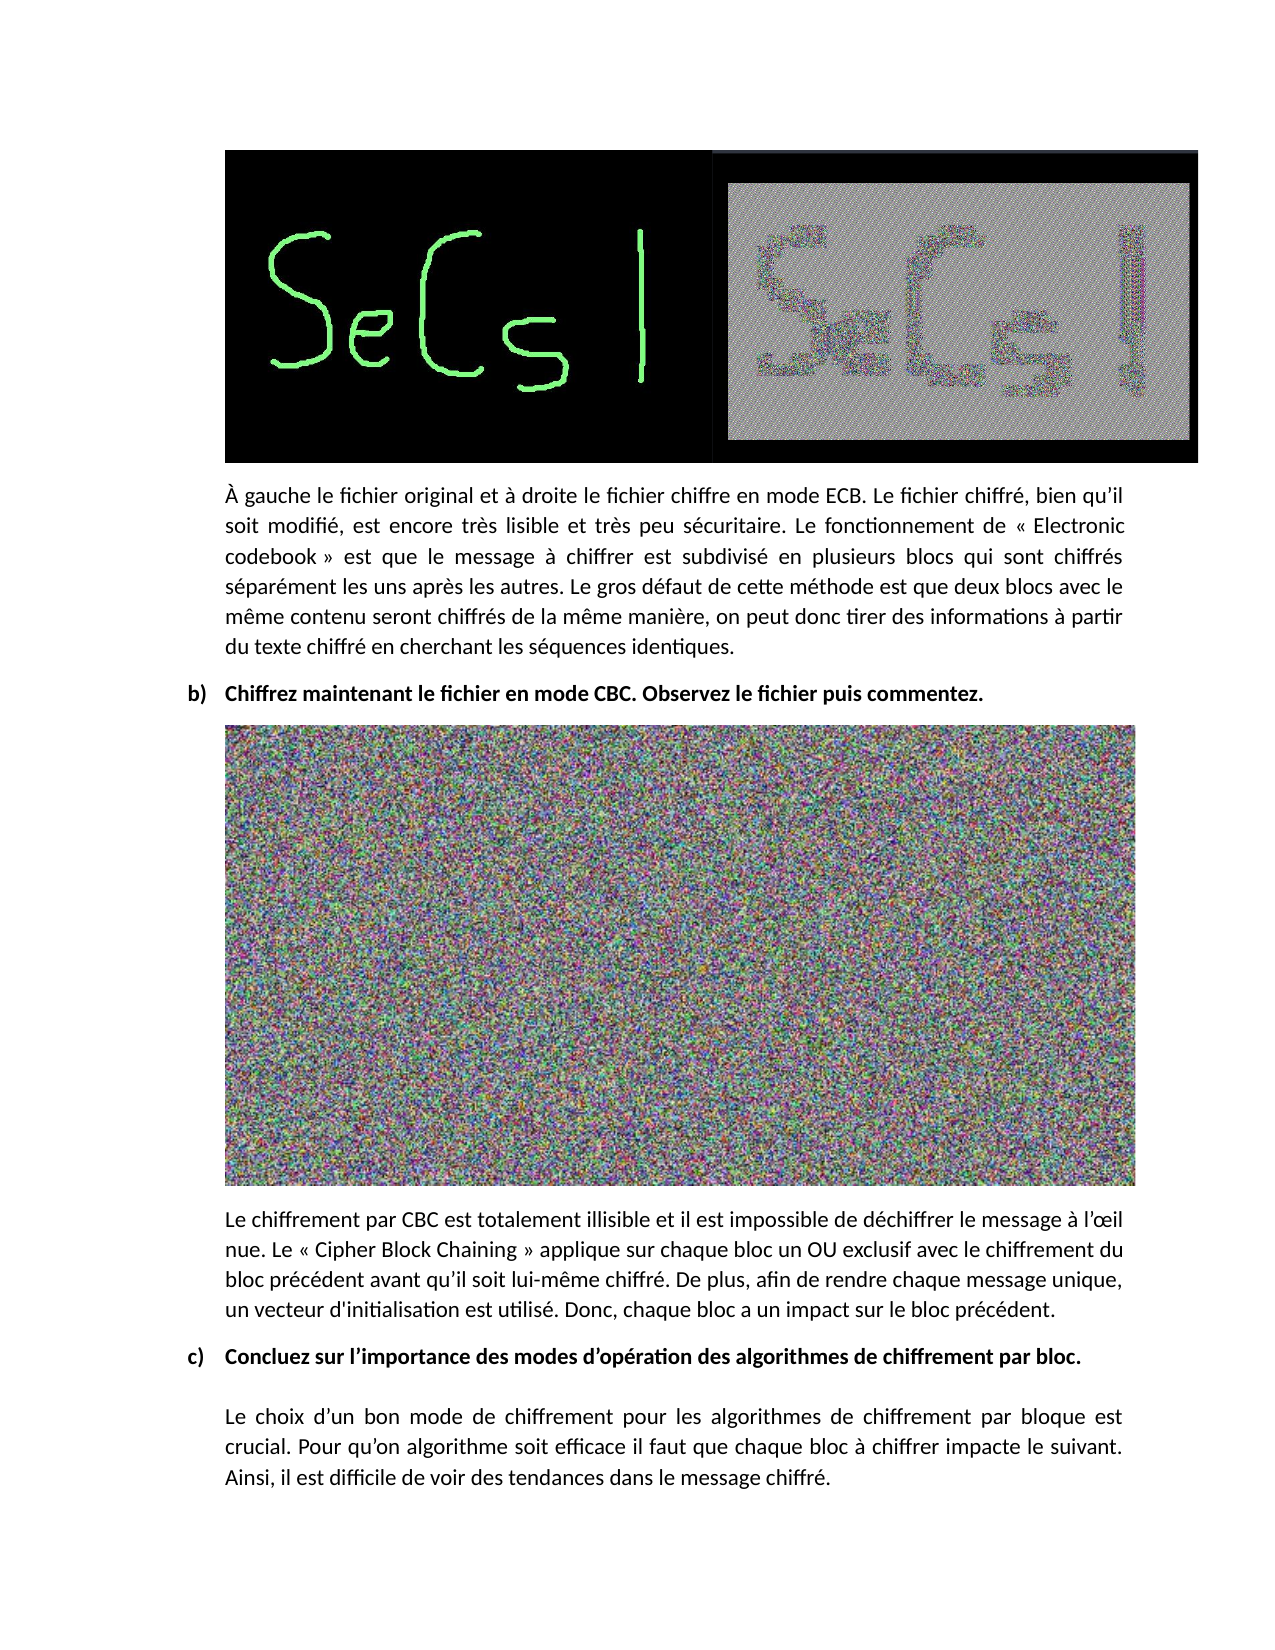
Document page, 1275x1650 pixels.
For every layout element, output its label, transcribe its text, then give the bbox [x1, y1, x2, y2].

list Chiffrez maintenant le fichier en mode CBC. Observez le fichier puis commentez. [187, 679, 1125, 707]
list Le choix d’un bon mode de chiffrement pour les algorithmes de chiffrement par bloque est crucial. Pour qu’on algorithme soit efficace il faut que chaque bloc à chiffrer impacte le suivant. Ainsi, il est difficile de voir des tendances dans le message chiffré. [225, 1402, 1125, 1491]
text Le chiffrement par CBC est totalement illisible et il est impossible de déchiffrer le message à l’œil nue. Le « Cipher Block Chaining » applique sur chaque bloc un OU exclusif avec le chiffrement du bloc précédent avant qu’il soit lui-même chiffré. De plus, afin de rendre chaque message unique, un vecteur d'initialisation est utilisé. Donc, chaque bloc a un impact sur le bloc précédent. [225, 1205, 1125, 1323]
list Concluez sur l’importance des modes d’opération des algorithmes de chiffrement par bloc. [187, 1342, 1125, 1370]
picture [225, 725, 1136, 1186]
text À gauche le fichier original et à droite le fichier chiffre en mode ECB. Le fichier chiffré, bien qu’il soit modifié, est encore très lisible et très peu sécuritaire. Le fonctionnement de « Electronic codebook » est que le message à chiffrer est subdivisé en plusieurs blocs qui sont chiffrés séparément les uns après les autres. Le gros défaut de cette méthode est que deux blocs avec le même contenu seront chiffrés de la même manière, on peut donc tirer des informations à partir du texte chiffré en cherchant les séquences identiques. [225, 481, 1125, 660]
picture [225, 150, 1199, 463]
